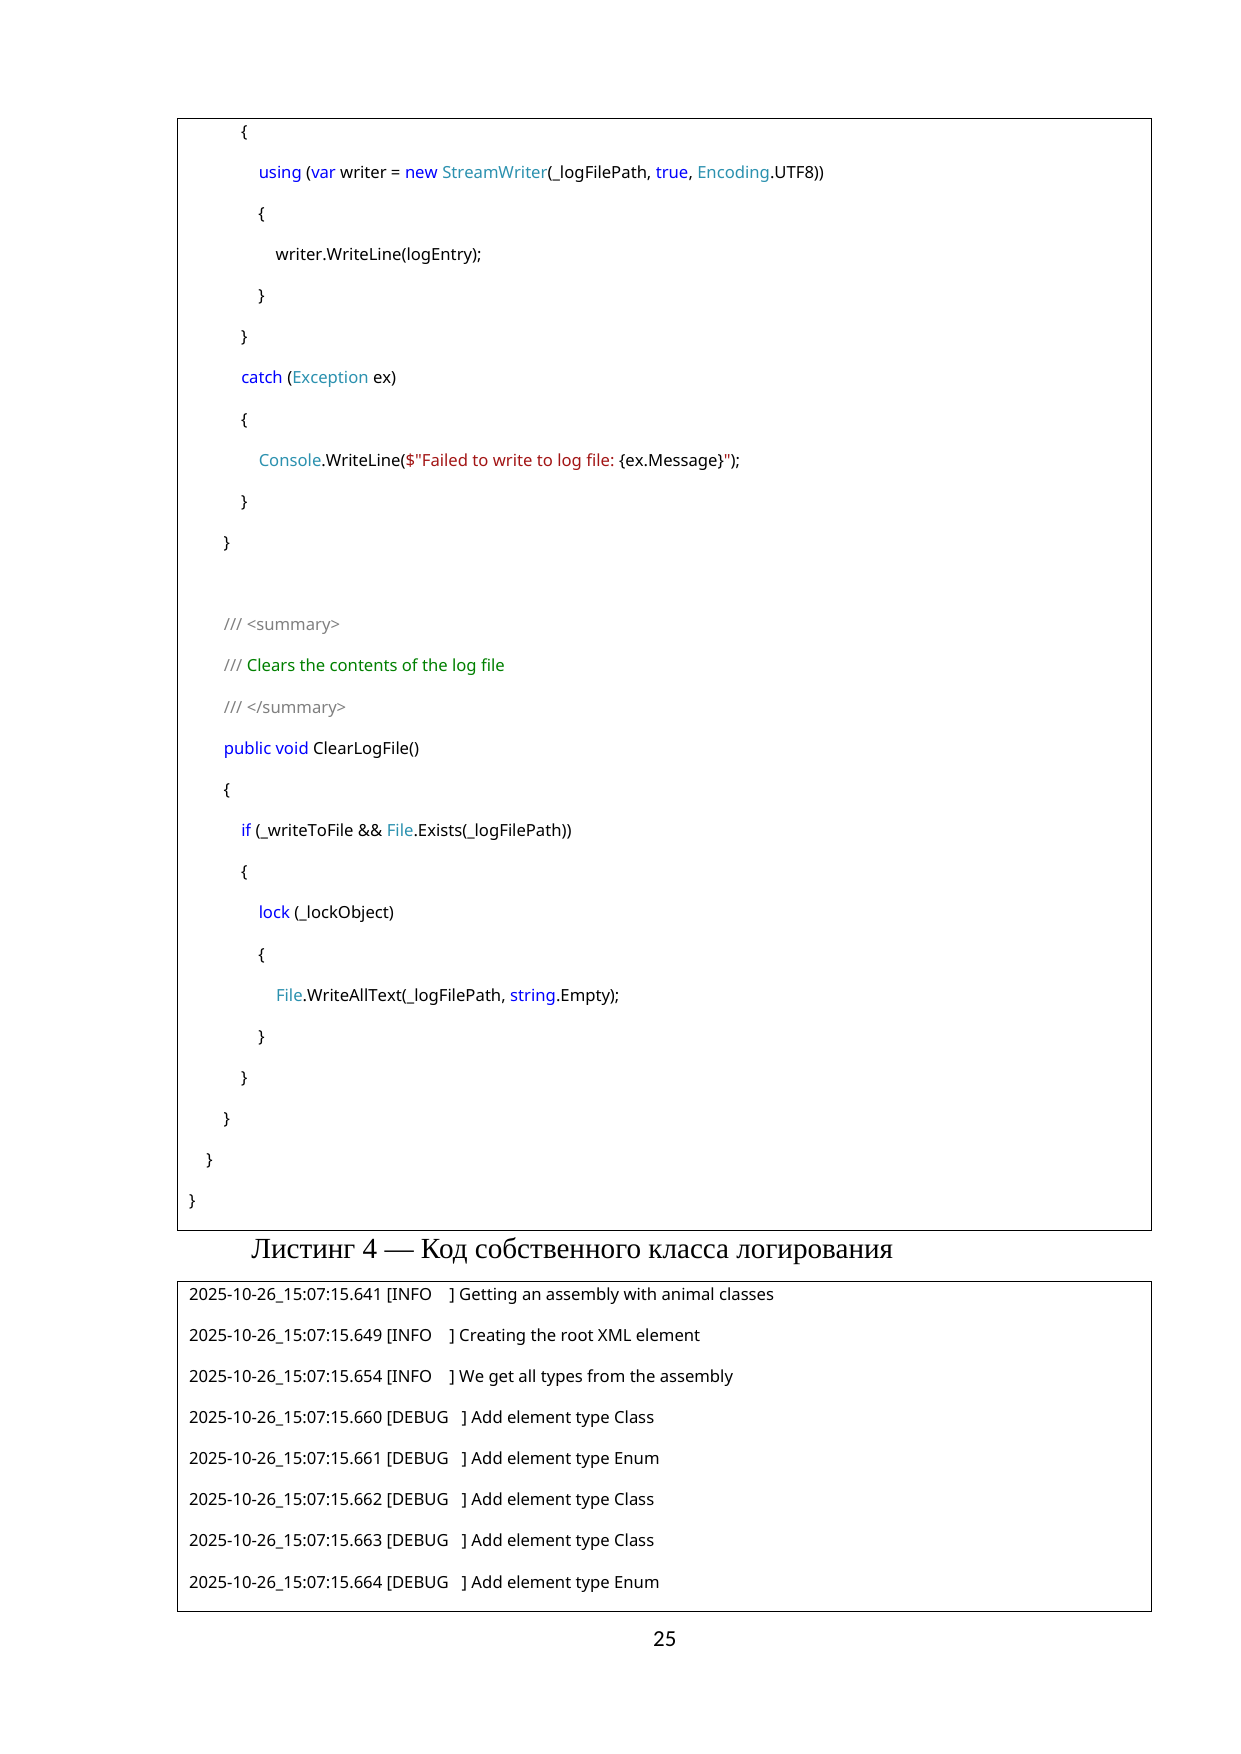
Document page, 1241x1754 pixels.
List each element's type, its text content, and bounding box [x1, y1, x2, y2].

text Листинг 4 — Код собственного класса логирования [177, 1231, 1152, 1264]
table_header { using (var writer = new StreamWriter(_logFilePath, true, Encoding.UTF8)) { writer.WriteLine(logEntry); } } catch (Exception ex) { Console.WriteLine($"Failed to write to log file: {ex.Message}"); } } /// <summary> /// Clears the contents of the log file /// </summary> public void ClearLogFile() { if (_writeToFile && File.Exists(_logFilePath)) { lock (_lockObject) { File.WriteAllText(_logFilePath, string.Empty); } } } } } [178, 119, 1151, 1230]
table_header 2025-10-26_15:07:15.641 [INFO ] Getting an assembly with animal classes 2025-10-26_15:07:15.649 [INFO ] Creating the root XML element 2025-10-26_15:07:15.654 [INFO ] We get all types from the assembly 2025-10-26_15:07:15.660 [DEBUG ] Add element type Class 2025-10-26_15:07:15.661 [DEBUG ] Add element type Enum 2025-10-26_15:07:15.662 [DEBUG ] Add element type Class 2025-10-26_15:07:15.663 [DEBUG ] Add element type Class 2025-10-26_15:07:15.664 [DEBUG ] Add element type Enum [178, 1282, 1151, 1611]
